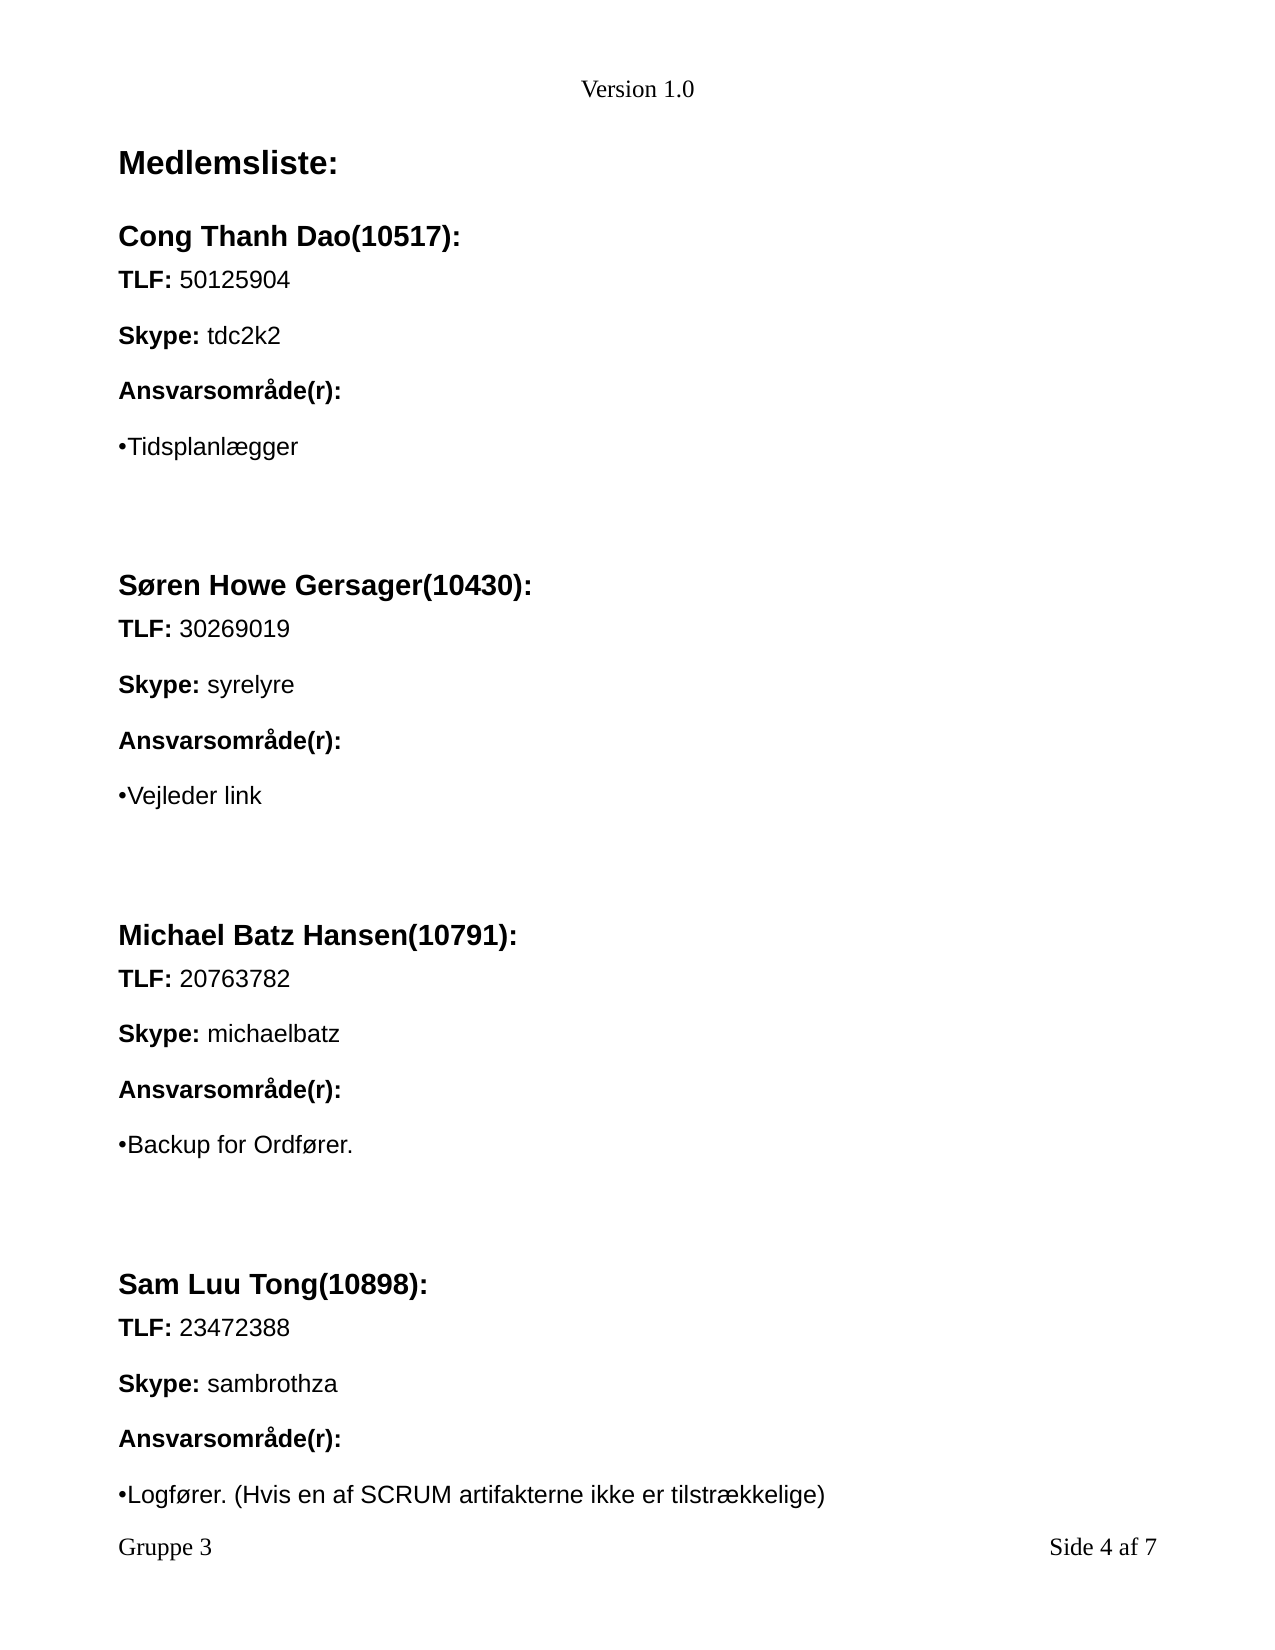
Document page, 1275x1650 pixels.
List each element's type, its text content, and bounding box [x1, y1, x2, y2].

list Backup for Ordfører. [118, 1131, 1157, 1159]
text Ansvarsområde(r): [118, 1075, 1157, 1104]
text TLF: 30269019 [118, 614, 1157, 643]
text TLF: 23472388 [118, 1313, 1157, 1342]
subtitle Medlemsliste: [118, 143, 1157, 182]
text Skype: syrelyre [118, 670, 1157, 699]
list Logfører. (Hvis en af SCRUM artifakterne ikke er tilstrækkelige) [118, 1480, 1157, 1509]
text Ansvarsområde(r): [118, 376, 1157, 405]
text Skype: sambrothza [118, 1368, 1157, 1397]
subtitle Michael Batz Hansen(10791): [118, 918, 1157, 951]
text Skype: tdc2k2 [118, 321, 1157, 349]
subtitle Cong Thanh Dao(10517): [118, 219, 1157, 253]
text TLF: 20763782 [118, 964, 1157, 992]
subtitle Sam Luu Tong(10898): [118, 1267, 1157, 1300]
text TLF: 50125904 [118, 265, 1157, 294]
text Ansvarsområde(r): [118, 1424, 1157, 1453]
text Ansvarsområde(r): [118, 726, 1157, 754]
subtitle Søren Howe Gersager(10430): [118, 568, 1157, 602]
list Vejleder link [118, 781, 1157, 810]
list Tidsplanlægger [118, 432, 1157, 461]
text Skype: michaelbatz [118, 1019, 1157, 1048]
